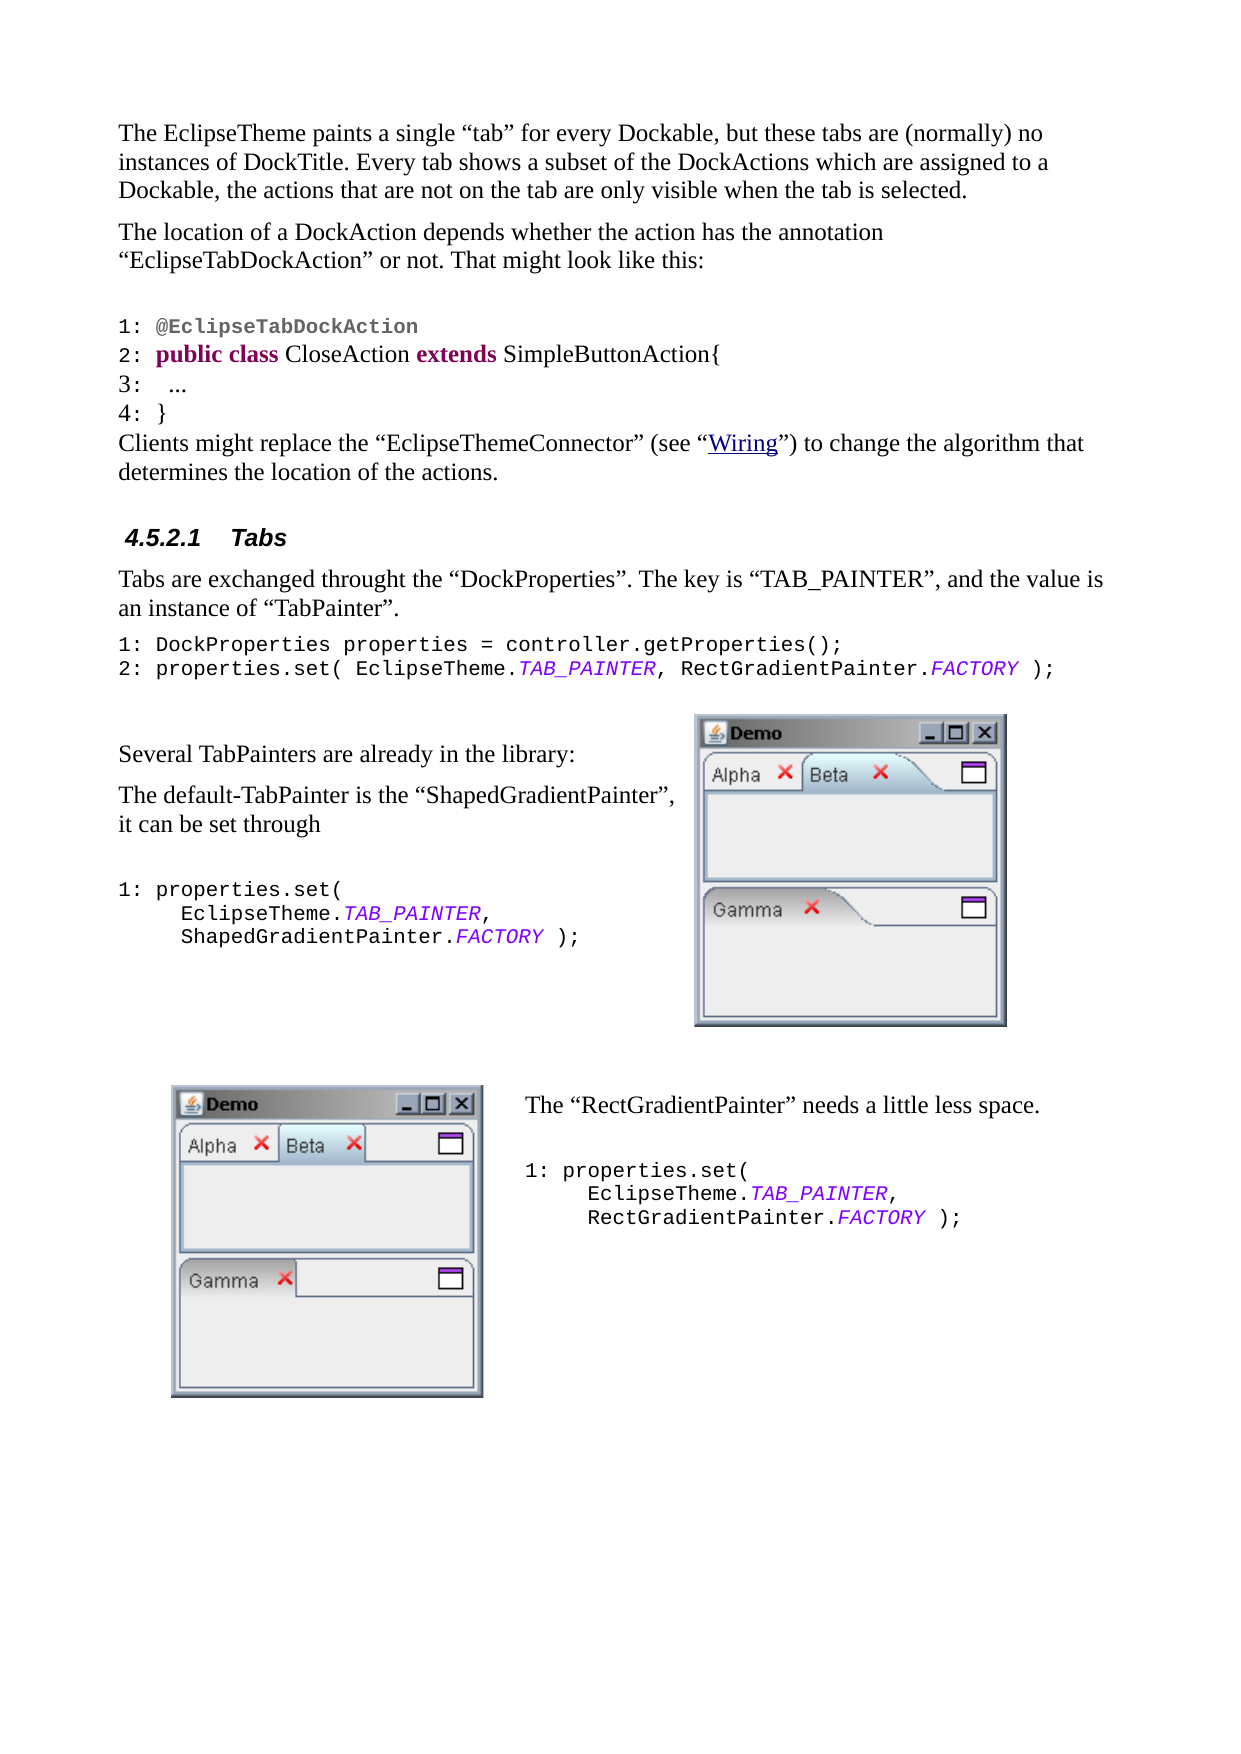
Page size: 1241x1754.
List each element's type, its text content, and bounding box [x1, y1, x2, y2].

text 1: properties.set( EclipseTheme.TAB_PAINTER, ShapedGradientPainter.FACTORY ); [118, 879, 694, 950]
text [1007, 780, 1122, 838]
picture [171, 1085, 484, 1398]
text [1007, 739, 1122, 768]
text 1: properties.set( EclipseTheme.TAB_PAINTER, RectGradientPainter.FACTORY ); [484, 1160, 1122, 1231]
text 1: @EclipseTabDockAction 2: public class CloseAction extends SimpleButtonAction{ 3: ... 4: } [118, 316, 1122, 428]
text The “RectGradientPainter” needs a little less space. [484, 1090, 1122, 1118]
text Tabs are exchanged throught the “DockProperties”. The key is “TAB_PAINTER”, and the value is an instance of “TabPainter”. [118, 564, 1122, 622]
text Several TabPainters are already in the library: [118, 739, 694, 768]
text 1: DockProperties properties = controller.getProperties(); [118, 634, 1122, 658]
text The EclipseTheme paints a single “tab” for every Dockable, but these tabs are (normally) no instances of DockTitle. Every tab shows a subset of the DockActions which are assigned to a Dockable, the actions that are not on the tab are only visible when the tab is selected. [118, 118, 1122, 204]
text [118, 1160, 171, 1231]
text The default-TabPainter is the “ShapedGradientPainter”, it can be set through [118, 780, 694, 838]
text Clients might replace the “EclipseThemeConnector” (see “Wiring”) to change the algorithm that determines the location of the actions. [118, 428, 1122, 486]
picture [694, 714, 1007, 1027]
text [1007, 879, 1122, 950]
text The location of a DockAction depends whether the action has the annotation “EclipseTabDockAction” or not. That might look like this: [118, 217, 1122, 274]
text 2: properties.set( EclipseTheme.TAB_PAINTER, RectGradientPainter.FACTORY ); [118, 658, 1122, 681]
subtitle Tabs [118, 523, 1122, 552]
text [118, 1090, 171, 1118]
